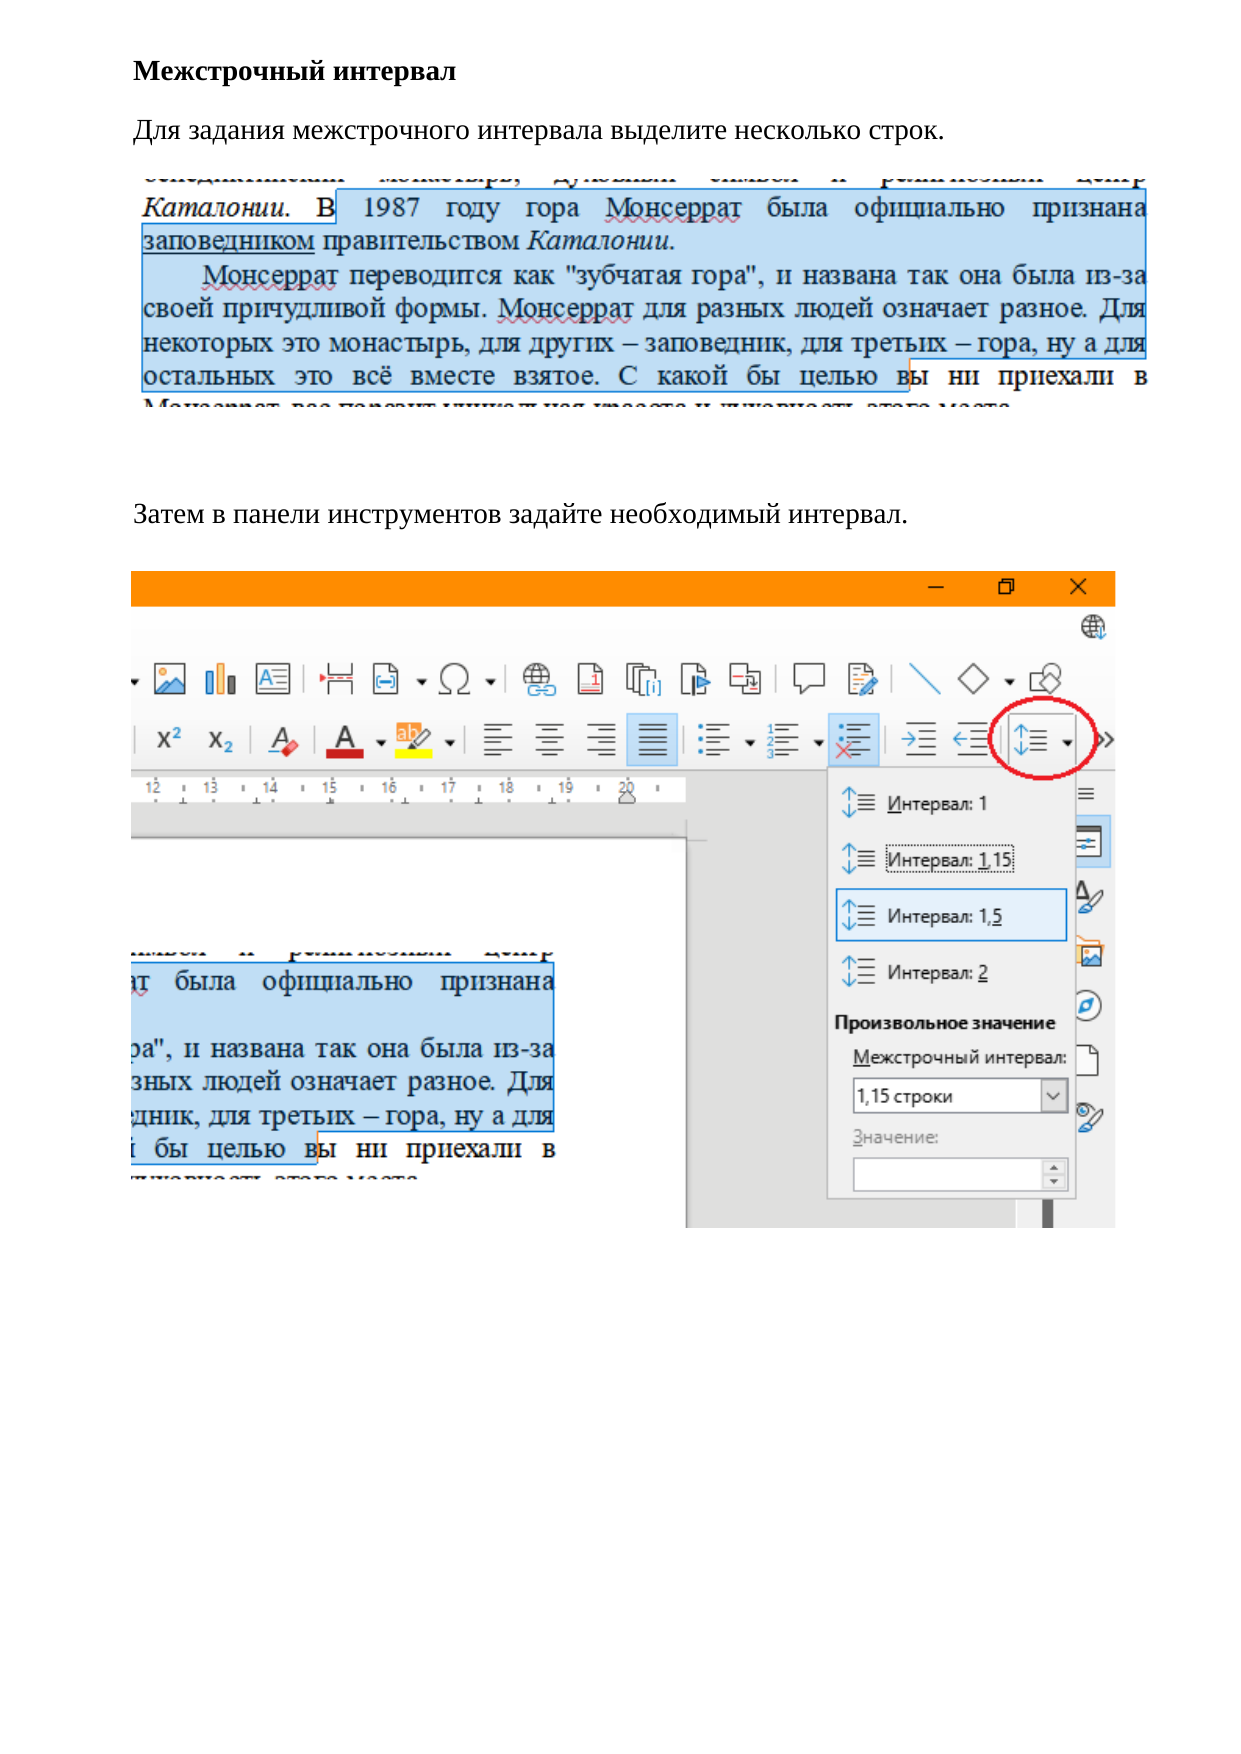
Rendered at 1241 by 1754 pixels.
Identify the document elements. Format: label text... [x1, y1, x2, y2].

text Межстрочный интервал [59, 53, 1181, 87]
text Затем в панели инструментов задайте необходимый интервал. [59, 496, 1181, 530]
picture [131, 571, 1116, 1228]
text Для задания межстрочного интервала выделите несколько строк. [59, 112, 1181, 146]
picture [126, 179, 1189, 407]
